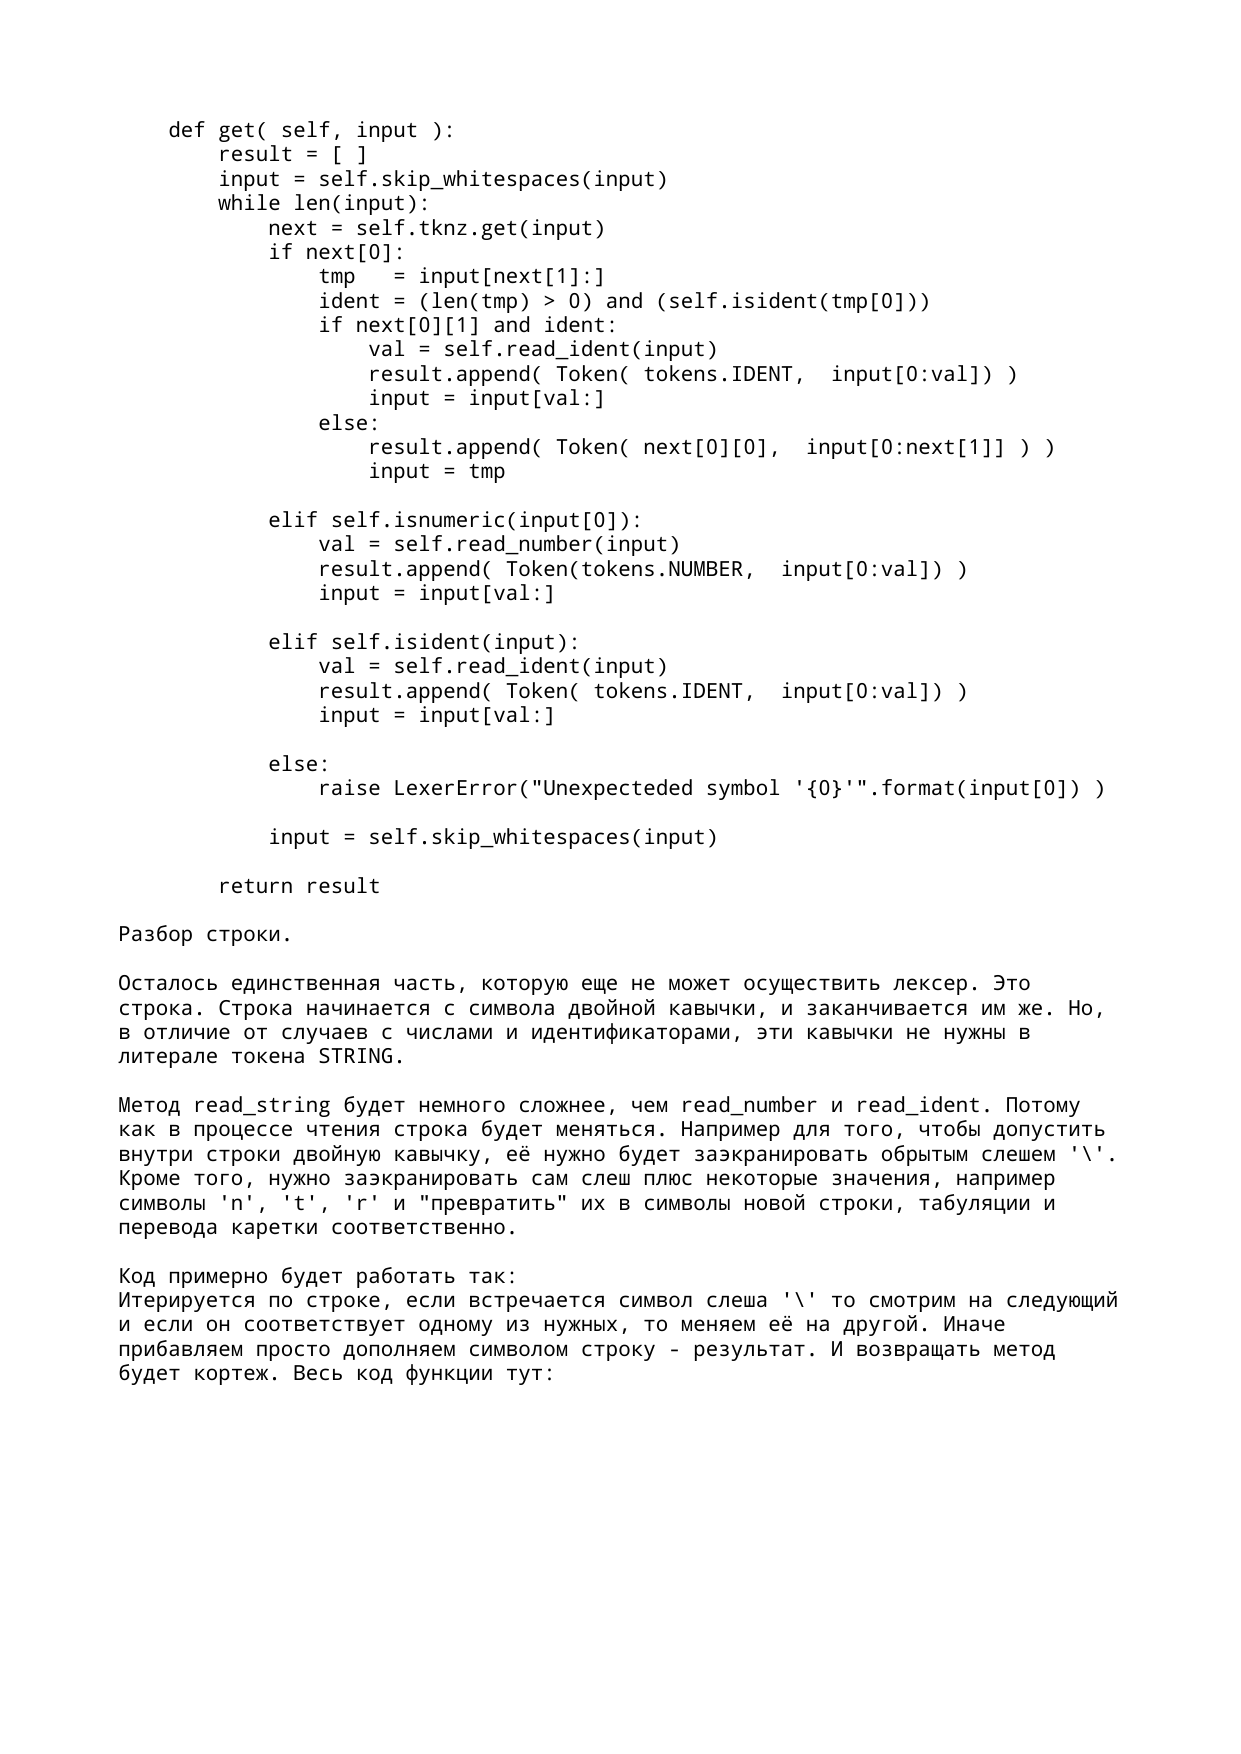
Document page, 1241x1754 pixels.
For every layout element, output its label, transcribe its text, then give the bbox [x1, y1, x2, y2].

text else: [118, 411, 1122, 435]
text return result [118, 874, 1122, 898]
text elif self.isnumeric(input[0]): [118, 508, 1122, 532]
text input = input[val:] [118, 703, 1122, 727]
text Осталось единственная часть, которую еще не может осуществить лексер. Это строка. Строка начинается с символа двойной кавычки, и заканчивается им же. Но, в отличие от случаев с числами и идентификаторами, эти кавычки не нужны в литерале токена STRING. [118, 971, 1122, 1069]
text val = self.read_number(input) [118, 532, 1122, 557]
text if next[0][1] and ident: [118, 313, 1122, 337]
text result.append( Token( tokens.IDENT, input[0:val]) ) [118, 679, 1122, 703]
text Итерируется по строке, если встречается символ слеша '\' то смотрим на следующий и если он соответствует одному из нужных, то меняем её на другой. Иначе прибавляем просто дополняем символом строку - результат. И возвращать метод будет кортеж. Весь код функции тут: [118, 1288, 1122, 1386]
text result.append( Token(tokens.NUMBER, input[0:val]) ) [118, 557, 1122, 581]
text while len(input): [118, 191, 1122, 216]
text input = input[val:] [118, 386, 1122, 411]
text ident = (len(tmp) > 0) and (self.isident(tmp[0])) [118, 289, 1122, 313]
text result.append( Token( tokens.IDENT, input[0:val]) ) [118, 362, 1122, 386]
text input = self.skip_whitespaces(input) [118, 825, 1122, 849]
text tmp = input[next[1]:] [118, 264, 1122, 289]
text input = tmp [118, 459, 1122, 484]
text input = input[val:] [118, 581, 1122, 606]
text result.append( Token( next[0][0], input[0:next[1]] ) ) [118, 435, 1122, 459]
text result = [ ] [118, 142, 1122, 167]
text def get( self, input ): [118, 118, 1122, 142]
text raise LexerError("Unexpecteded symbol '{0}'".format(input[0]) ) [118, 776, 1122, 801]
text if next[0]: [118, 240, 1122, 264]
text input = self.skip_whitespaces(input) [118, 167, 1122, 191]
text val = self.read_ident(input) [118, 654, 1122, 679]
text Метод read_string будет немного сложнее, чем read_number и read_ident. Потому как в процессе чтения строка будет меняться. Например для того, чтобы допустить внутри строки двойную кавычку, её нужно будет заэкранировать обрытым слешем '\'. Кроме того, нужно заэкранировать сам слеш плюс некоторые значения, например символы 'n', 't', 'r' и "превратить" их в символы новой строки, табуляции и перевода каретки соответственно. [118, 1093, 1122, 1239]
text Код примерно будет работать так: [118, 1264, 1122, 1288]
text Разбор строки. [118, 922, 1122, 947]
text next = self.tknz.get(input) [118, 216, 1122, 240]
text val = self.read_ident(input) [118, 337, 1122, 362]
text elif self.isident(input): [118, 630, 1122, 654]
text else: [118, 752, 1122, 776]
